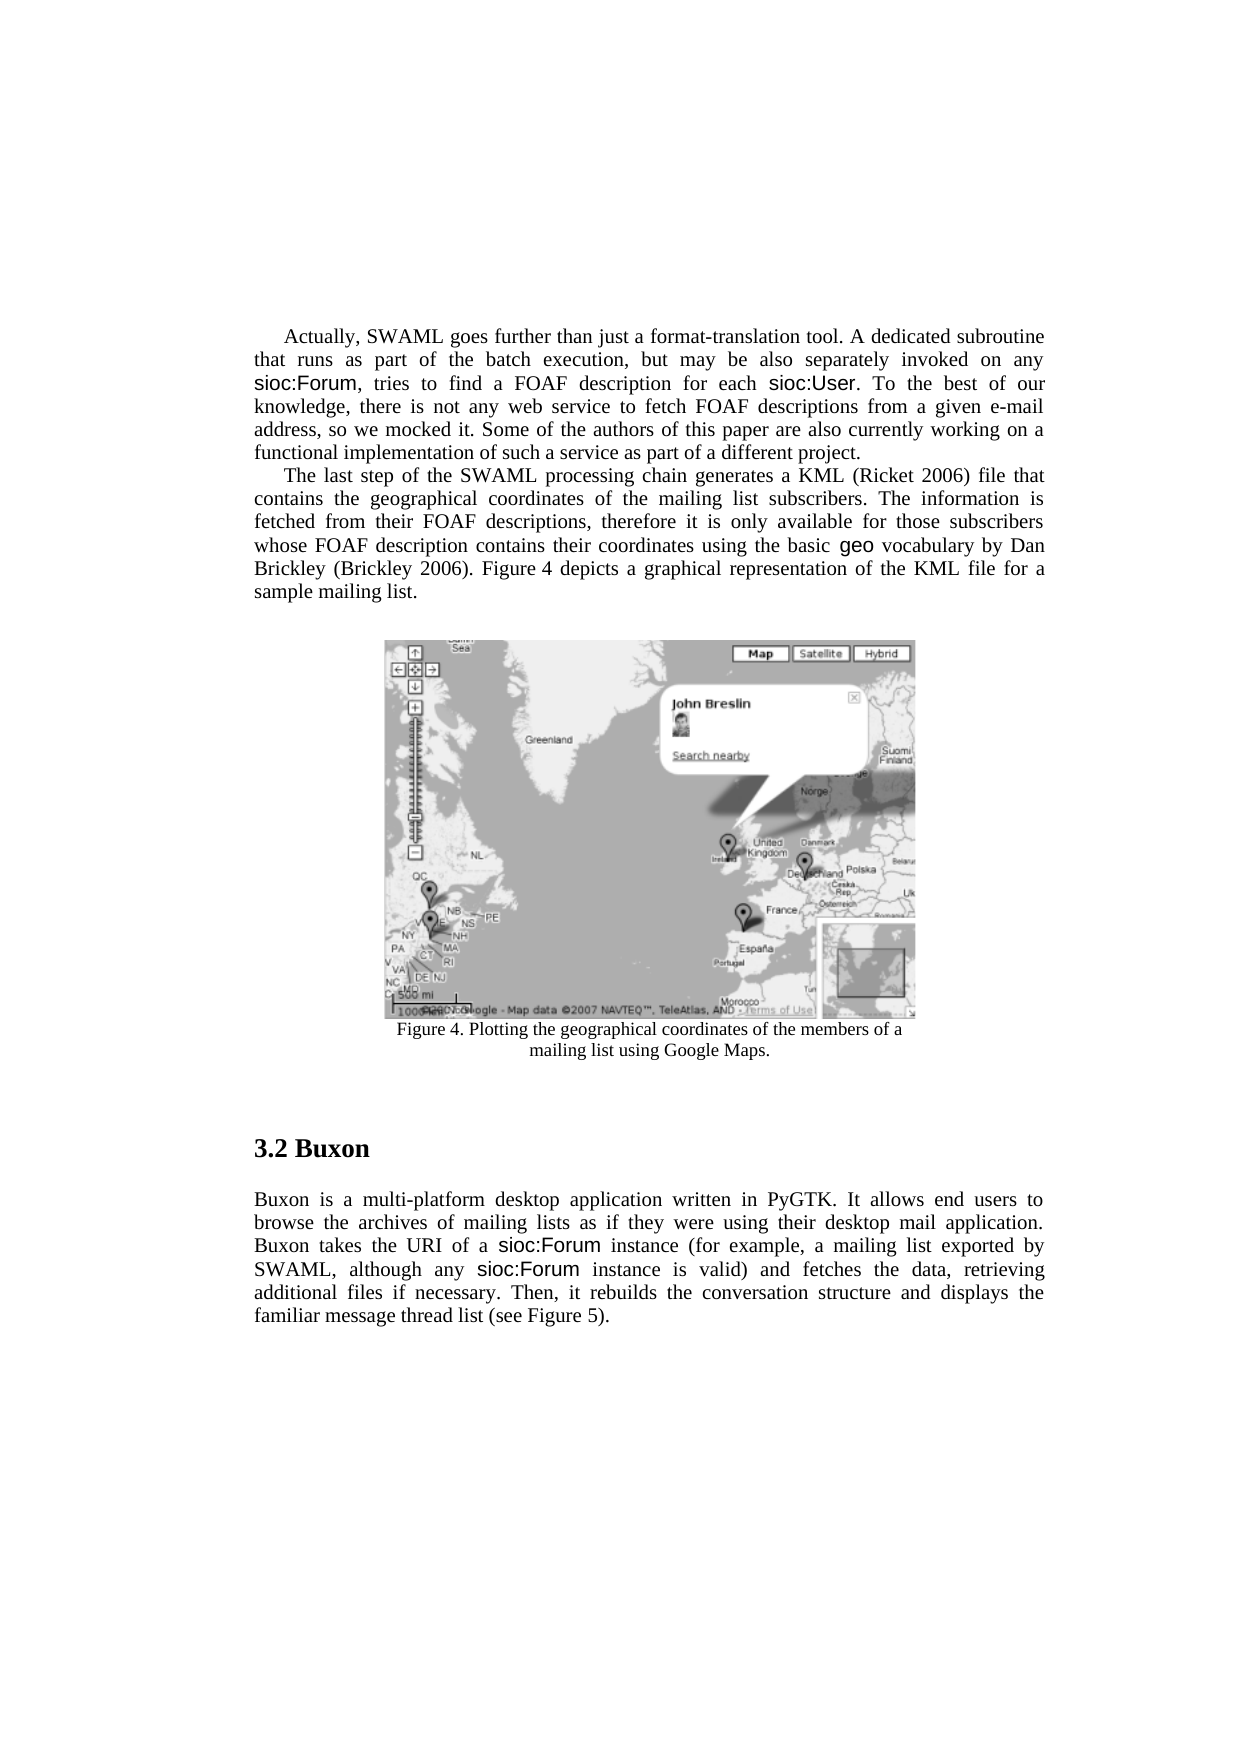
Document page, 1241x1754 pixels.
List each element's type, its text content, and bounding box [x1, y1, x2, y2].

text Figure 4. Plotting the geographical coordinates of the members of a mailing list using Google Maps. [384, 1019, 915, 1060]
text The last step of the SWAML processing chain generates a KML (Ricket 2006) file that contains the geographical coordinates of the mailing list subscribers. The information is fetched from their FOAF descriptions, therefore it is only available for those subscribers whose FOAF description contains their coordinates using the basic geo vocabulary by Dan Brickley (Brickley 2006). Figure 4 depicts a graphical representation of the KML file for a sample mailing list. [254, 464, 1045, 603]
subtitle 3.2 Buxon [254, 1133, 1045, 1163]
picture [384, 640, 916, 1019]
text Buxon is a multi-platform desktop application written in PyGTK. It allows end users to browse the archives of mailing lists as if they were using their desktop mail application. Buxon takes the URI of a sioc:Forum instance (for example, a mailing list exported by SWAML, although any sioc:Forum instance is valid) and fetches the data, retrieving additional files if necessary. Then, it rebuilds the conversation structure and displays the familiar message thread list (see Figure 5). [254, 1188, 1045, 1327]
text Actually, SWAML goes further than just a format-translation tool. A dedicated subroutine that runs as part of the batch execution, but may be also separately invoked on any sioc:Forum, tries to find a FOAF description for each sioc:User. To the best of our knowledge, there is not any web service to fetch FOAF descriptions from a given e-mail address, so we mocked it. Some of the authors of this paper are also currently working on a functional implementation of such a service as part of a different project. [254, 325, 1045, 464]
